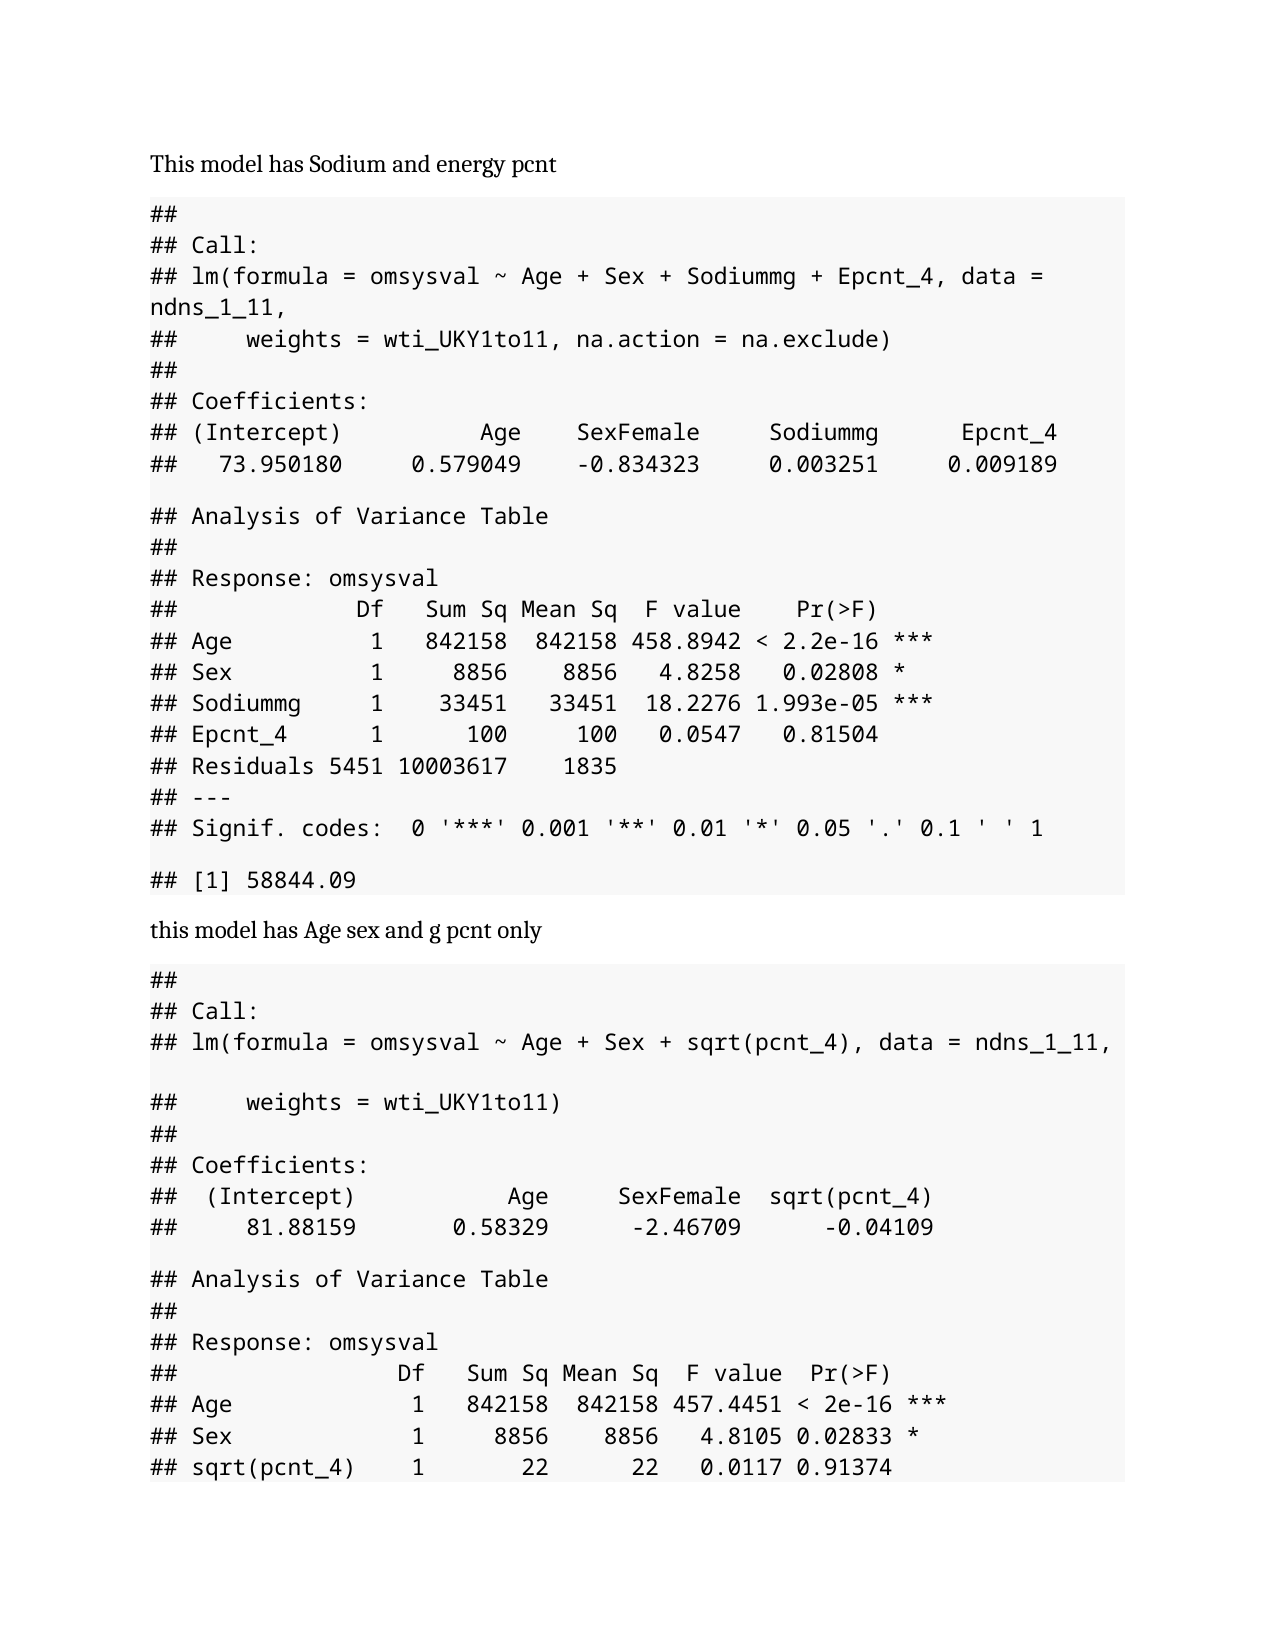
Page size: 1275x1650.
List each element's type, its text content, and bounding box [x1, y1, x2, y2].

text ## [1] 58844.09 [150, 864, 1125, 895]
text this model has Age sex and g pcnt only [150, 916, 1125, 945]
text ## ## Call: ## lm(formula = omsysval ~ Age + Sex + Sodiummg + Epcnt_4, data = ndns_1_11, ## weights = wti_UKY1to11, na.action = na.exclude) ## ## Coefficients: ## (Intercept) Age SexFemale Sodiummg Epcnt_4 ## 73.950180 0.579049 -0.834323 0.003251 0.009189 [150, 197, 1125, 479]
text ## Analysis of Variance Table ## ## Response: omsysval ## Df Sum Sq Mean Sq F value Pr(>F) ## Age 1 842158 842158 457.4451 < 2e-16 *** ## Sex 1 8856 8856 4.8105 0.02833 * ## sqrt(pcnt_4) 1 22 22 0.0117 0.91374 [150, 1263, 1125, 1482]
text ## ## Call: ## lm(formula = omsysval ~ Age + Sex + sqrt(pcnt_4), data = ndns_1_11, ## weights = wti_UKY1to11) ## ## Coefficients: ## (Intercept) Age SexFemale sqrt(pcnt_4) ## 81.88159 0.58329 -2.46709 -0.04109 [150, 964, 1125, 1242]
text This model has Sodium and energy pcnt [150, 150, 1125, 179]
text ## Analysis of Variance Table ## ## Response: omsysval ## Df Sum Sq Mean Sq F value Pr(>F) ## Age 1 842158 842158 458.8942 < 2.2e-16 *** ## Sex 1 8856 8856 4.8258 0.02808 * ## Sodiummg 1 33451 33451 18.2276 1.993e-05 *** ## Epcnt_4 1 100 100 0.0547 0.81504 ## Residuals 5451 10003617 1835 ## --- ## Signif. codes: 0 '***' 0.001 '**' 0.01 '*' 0.05 '.' 0.1 ' ' 1 [150, 499, 1125, 843]
